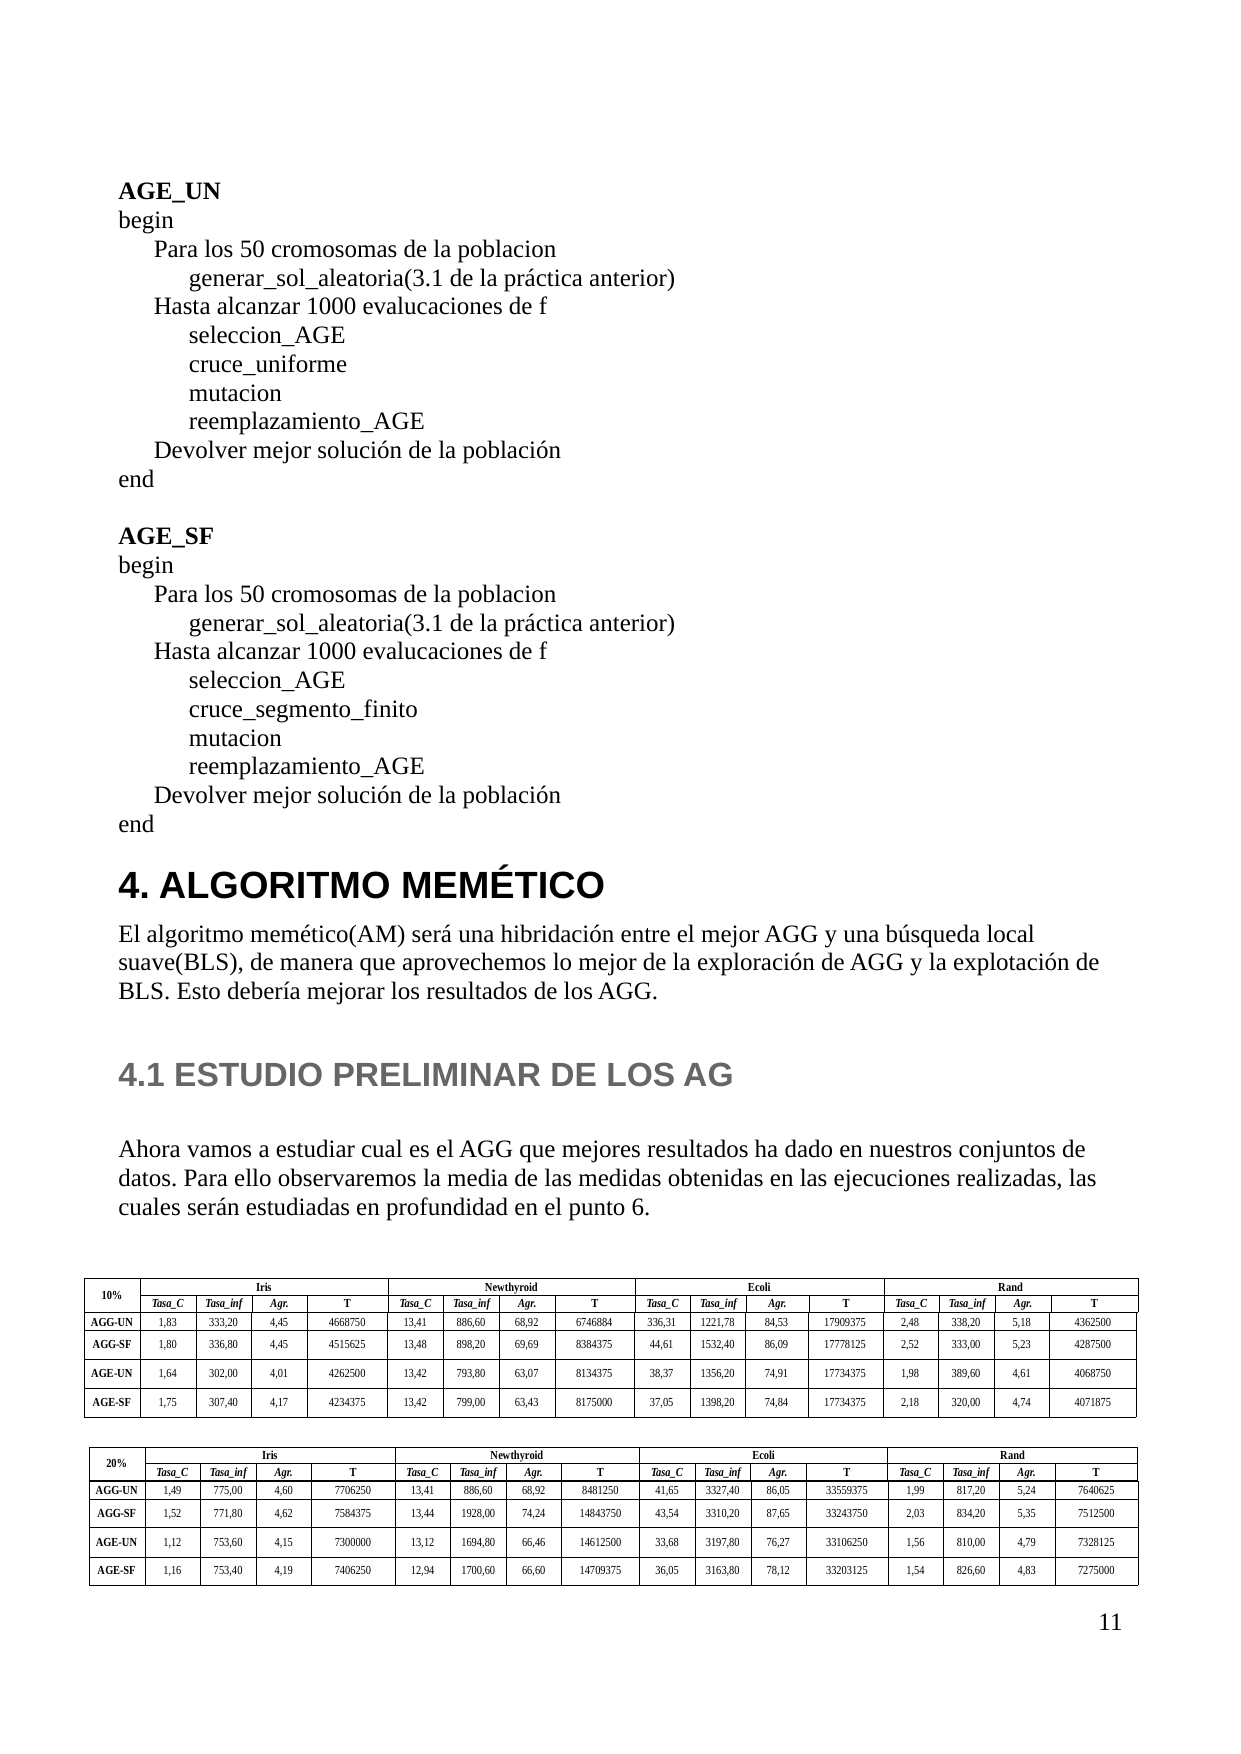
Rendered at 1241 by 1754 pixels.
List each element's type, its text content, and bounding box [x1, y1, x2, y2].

text El algoritmo memético(AM) será una hibridación entre el mejor AGG y una búsqueda local suave(BLS), de manera que aprovechemos lo mejor de la exploración de AGG y la explotación de BLS. Esto debería mejorar los resultados de los AGG. [118, 919, 1122, 1005]
subtitle 4.1 ESTUDIO PRELIMINAR DE LOS AG [118, 1054, 1122, 1093]
text begin [118, 205, 1122, 234]
text reemplazamiento_AGE [118, 406, 1122, 435]
text AGE_UN [118, 176, 1122, 205]
text mutacion [118, 378, 1122, 406]
text generar_sol_aleatoria(3.1 de la práctica anterior) [118, 263, 1122, 291]
text seleccion_AGE [118, 665, 1122, 694]
text Ahora vamos a estudiar cual es el AGG que mejores resultados ha dado en nuestros conjuntos de datos. Para ello observaremos la media de las medidas obtenidas en las ejecuciones realizadas, las cuales serán estudiadas en profundidad en el punto 6. [118, 1134, 1122, 1221]
text Hasta alcanzar 1000 evalucaciones de f [118, 636, 1122, 665]
text mutacion [118, 723, 1122, 751]
text reemplazamiento_AGE [118, 751, 1122, 780]
subtitle 4. ALGORITMO MEMÉTICO [118, 863, 1122, 906]
text seleccion_AGE [118, 320, 1122, 349]
text end [118, 809, 1122, 838]
text Hasta alcanzar 1000 evalucaciones de f [118, 291, 1122, 320]
text cruce_segmento_finito [118, 694, 1122, 723]
text Devolver mejor solución de la población [118, 780, 1122, 809]
text Para los 50 cromosomas de la poblacion [118, 579, 1122, 608]
text Devolver mejor solución de la población [118, 435, 1122, 464]
text cruce_uniforme [118, 349, 1122, 378]
text begin [118, 550, 1122, 579]
text Para los 50 cromosomas de la poblacion [118, 234, 1122, 263]
text generar_sol_aleatoria(3.1 de la práctica anterior) [118, 608, 1122, 636]
text end [118, 464, 1122, 493]
text AGE_SF [118, 521, 1122, 550]
